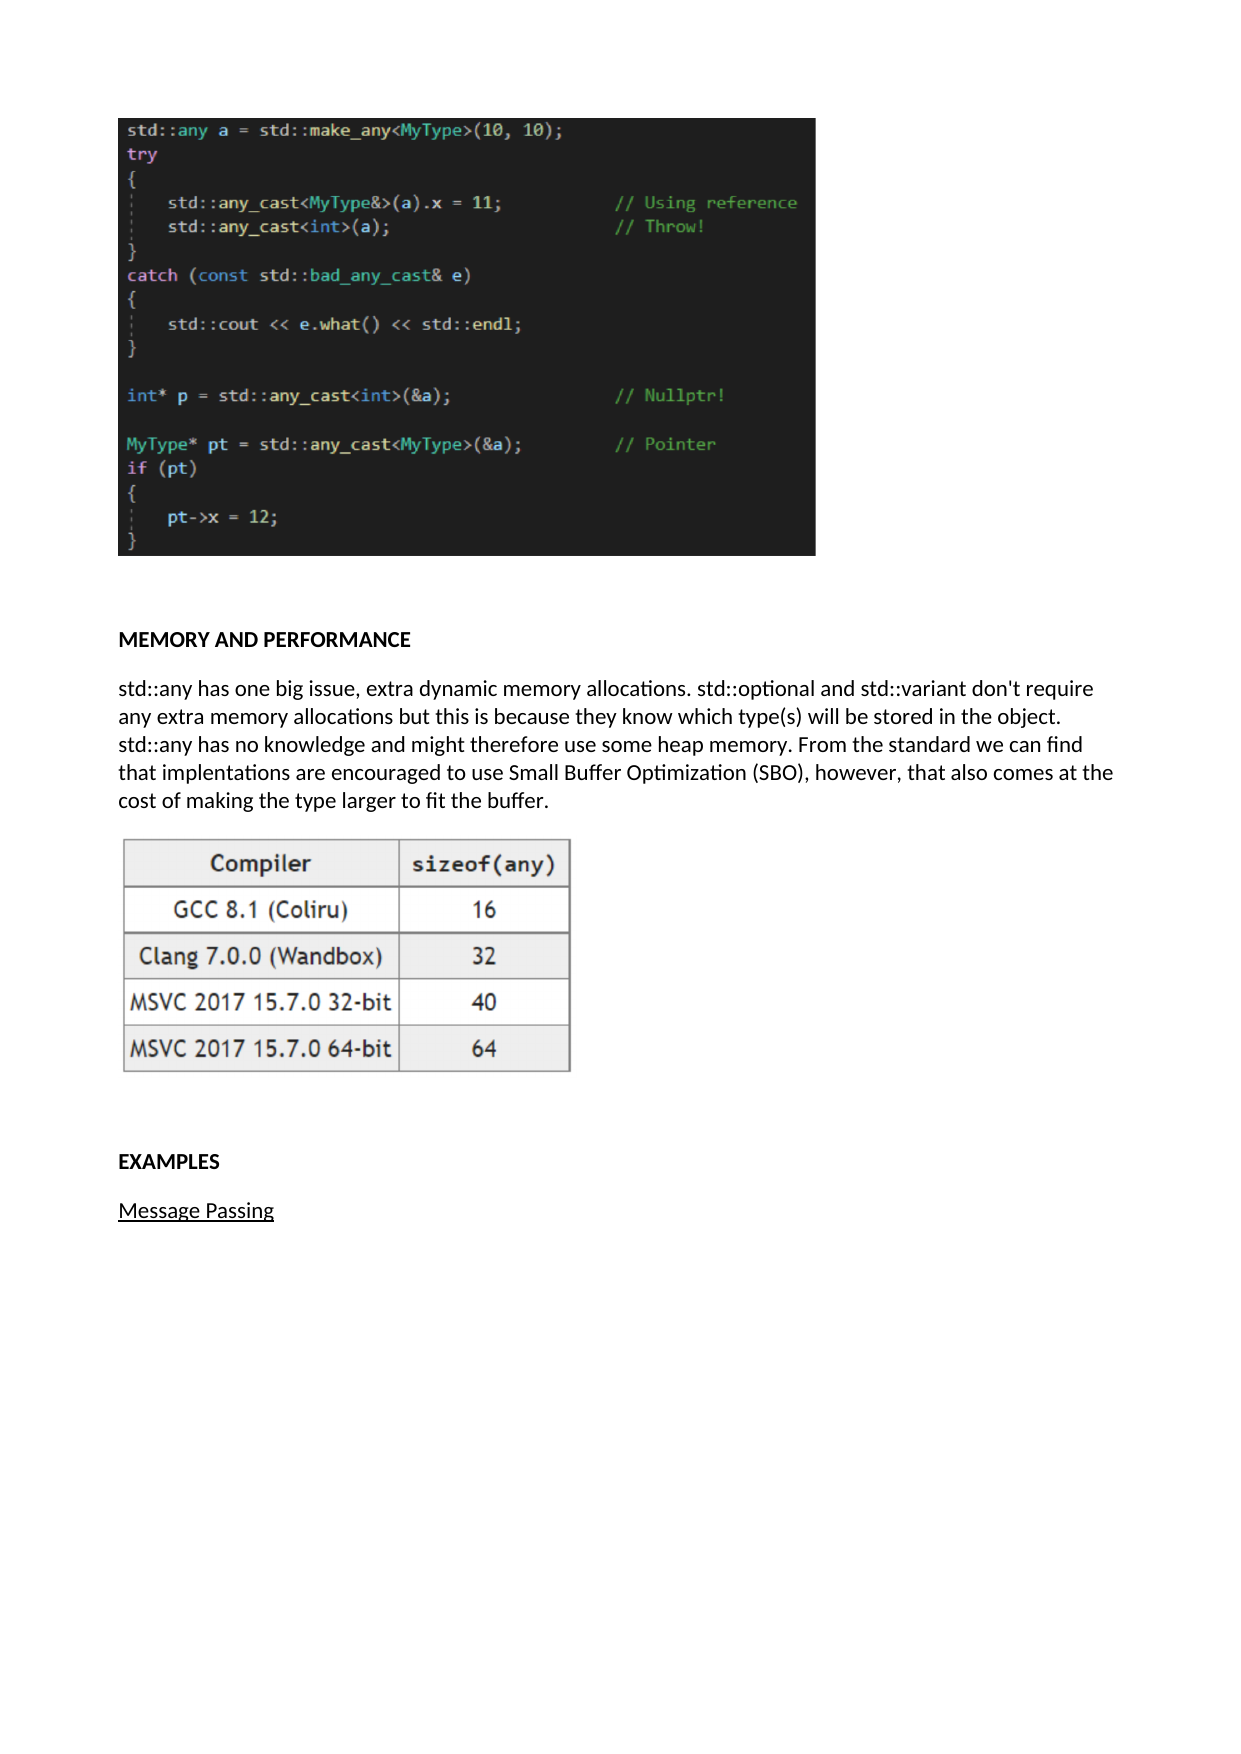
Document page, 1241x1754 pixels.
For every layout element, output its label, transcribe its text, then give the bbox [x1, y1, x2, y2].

text Message Passing [118, 1196, 1122, 1224]
text MEMORY AND PERFORMANCE [118, 625, 1122, 653]
text std::any has one big issue, extra dynamic memory allocations. std::optional and std::variant don't require any extra memory allocations but this is because they know which type(s) will be stored in the object. std::any has no knowledge and might therefore use some heap memory. From the standard we can find that implentations are encouraged to use Small Buffer Optimization (SBO), however, that also comes at the cost of making the type larger to fit the buffer. [118, 674, 1122, 814]
text EXAMPLES [118, 1147, 1122, 1175]
